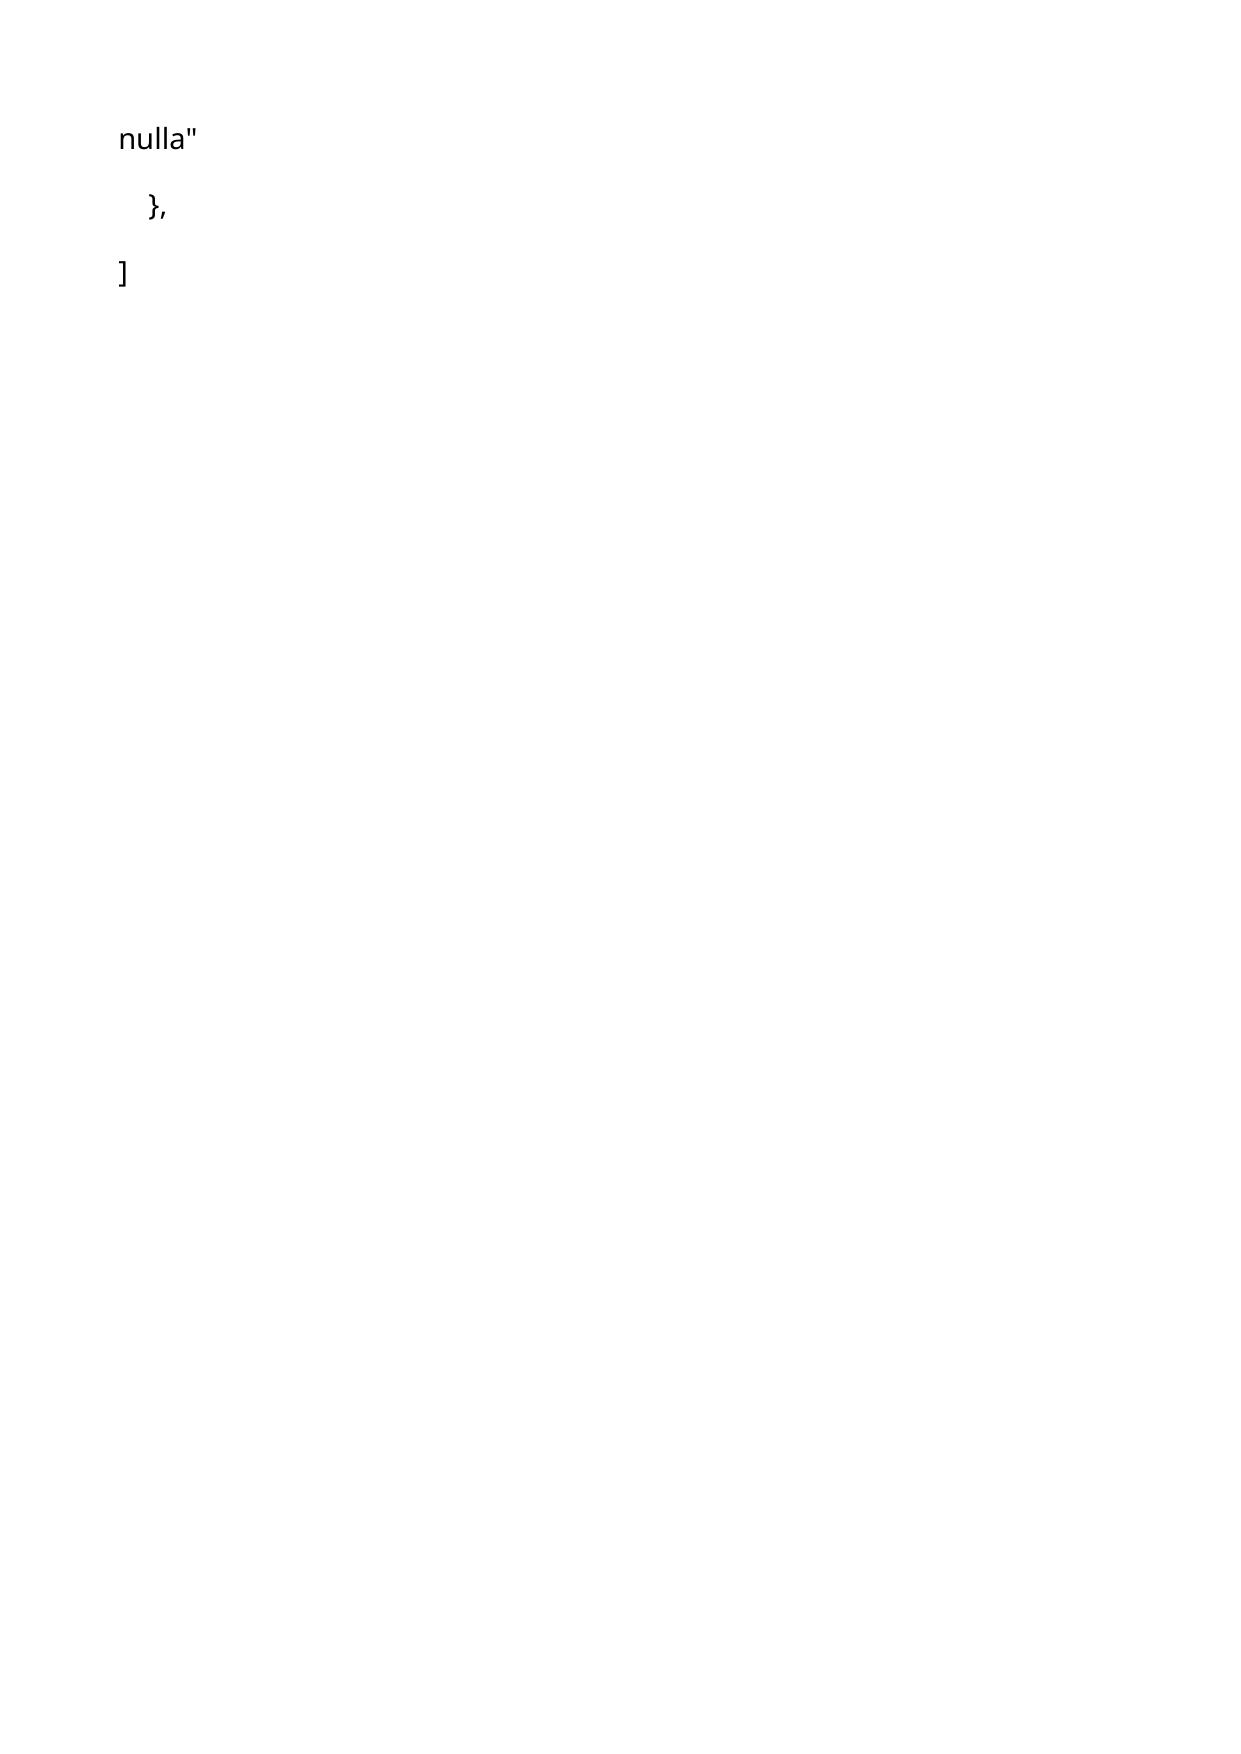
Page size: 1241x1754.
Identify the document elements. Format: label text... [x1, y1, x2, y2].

text }, [118, 184, 1122, 224]
text nulla" [118, 118, 1122, 158]
text ] [118, 251, 1122, 291]
